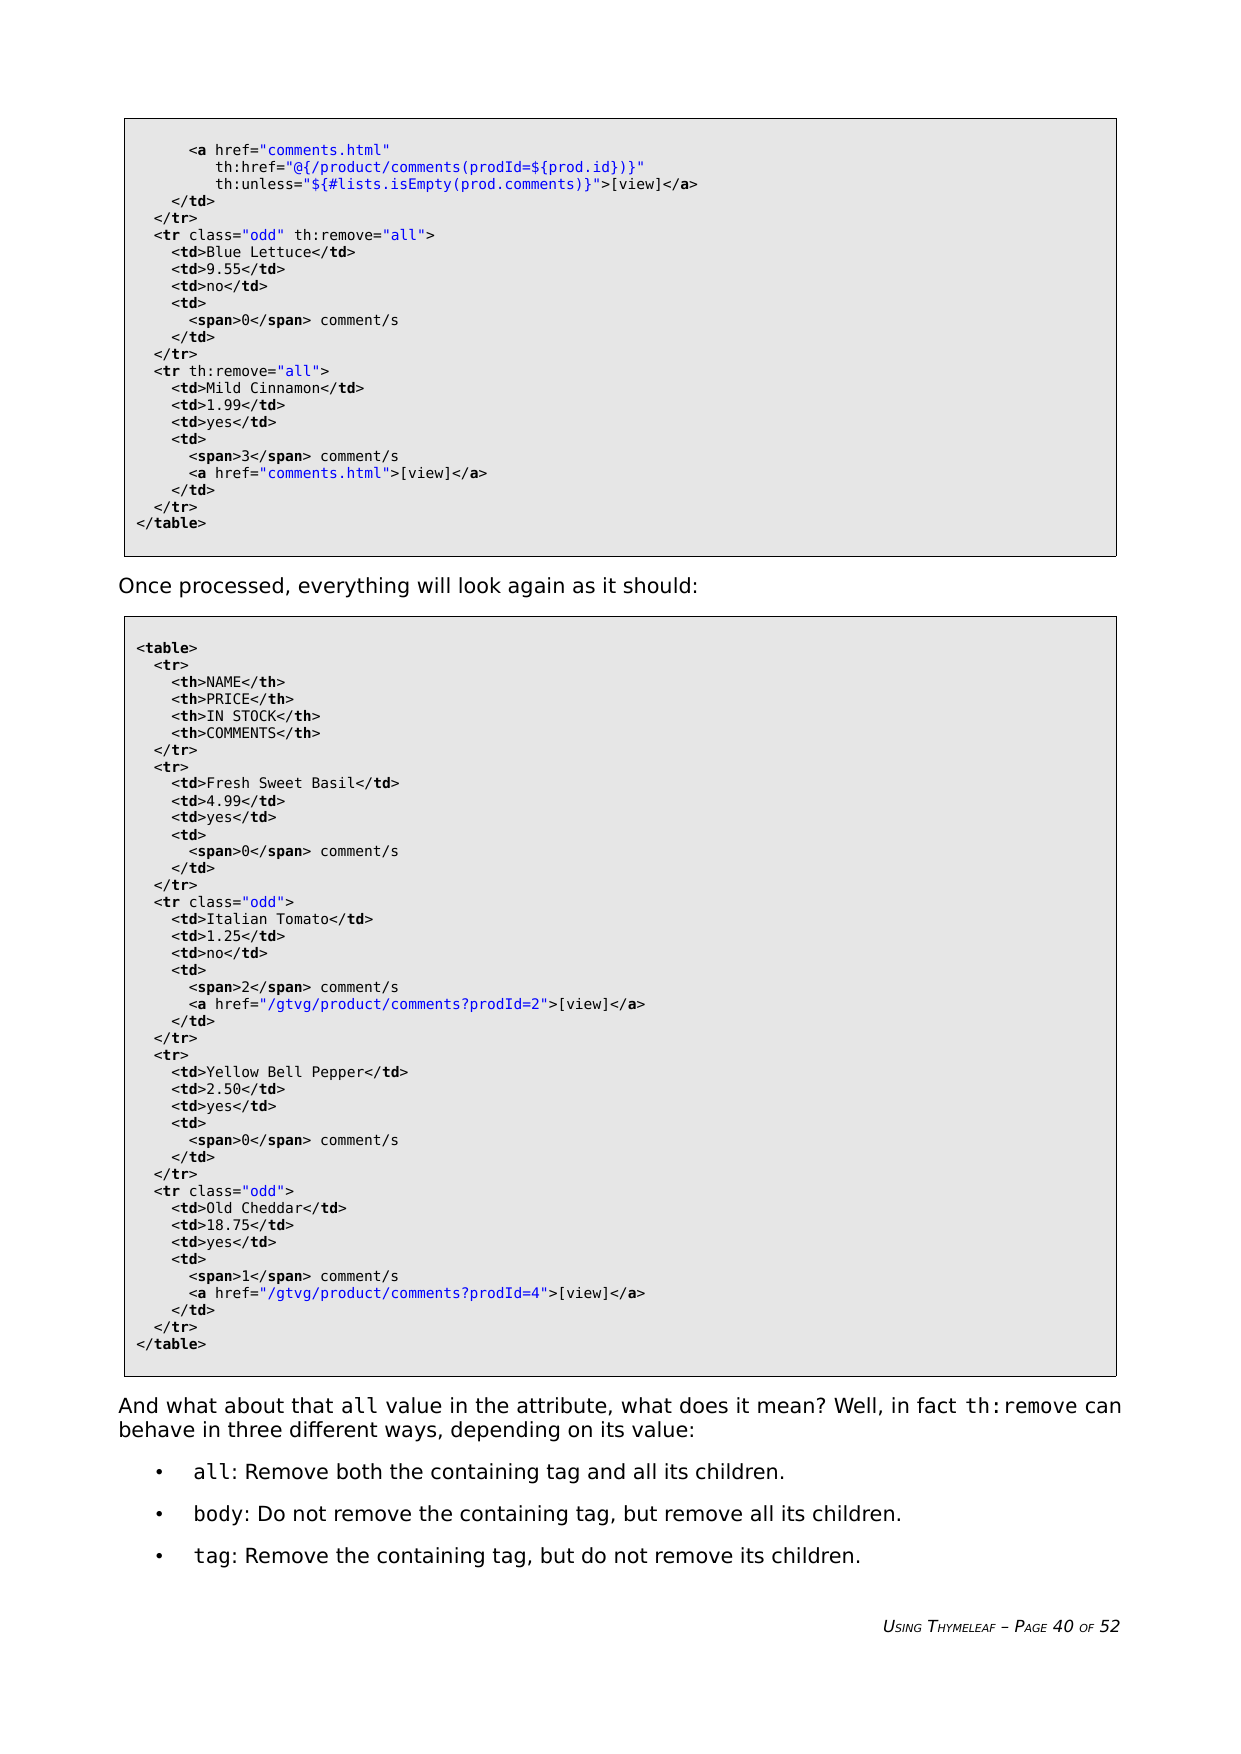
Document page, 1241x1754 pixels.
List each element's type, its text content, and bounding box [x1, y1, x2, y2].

text <a href="comments.html" th:href="@{/product/comments(prodId=${prod.id})}" th:unless="${#lists.isEmpty(prod.comments)}">[view]</a> </td> </tr> <tr class="odd" th:remove="all"> <td>Blue Lettuce</td> <td>9.55</td> <td>no</td> <td> <span>0</span> comment/s </td> </tr> <tr th:remove="all"> <td>Mild Cinnamon</td> <td>1.99</td> <td>yes</td> <td> <span>3</span> comment/s <a href="comments.html">[view]</a> </td> </tr> </table> [125, 119, 1116, 556]
text <table> <tr> <th>NAME</th> <th>PRICE</th> <th>IN STOCK</th> <th>COMMENTS</th> </tr> <tr> <td>Fresh Sweet Basil</td> <td>4.99</td> <td>yes</td> <td> <span>0</span> comment/s </td> </tr> <tr class="odd"> <td>Italian Tomato</td> <td>1.25</td> <td>no</td> <td> <span>2</span> comment/s <a href="/gtvg/product/comments?prodId=2">[view]</a> </td> </tr> <tr> <td>Yellow Bell Pepper</td> <td>2.50</td> <td>yes</td> <td> <span>0</span> comment/s </td> </tr> <tr class="odd"> <td>Old Cheddar</td> <td>18.75</td> <td>yes</td> <td> <span>1</span> comment/s <a href="/gtvg/product/comments?prodId=4">[view]</a> </td> </tr> </table> [125, 617, 1116, 1376]
list tag: Remove the containing tag, but do not remove its children. [156, 1544, 1122, 1569]
list body: Do not remove the containing tag, but remove all its children. [156, 1502, 1122, 1527]
text Once processed, everything will look again as it should: [118, 574, 1122, 598]
text And what about that all value in the attribute, what does it mean? Well, in fact th:remove can behave in three different ways, depending on its value: [118, 1394, 1122, 1443]
list all: Remove both the containing tag and all its children. [156, 1460, 1122, 1485]
